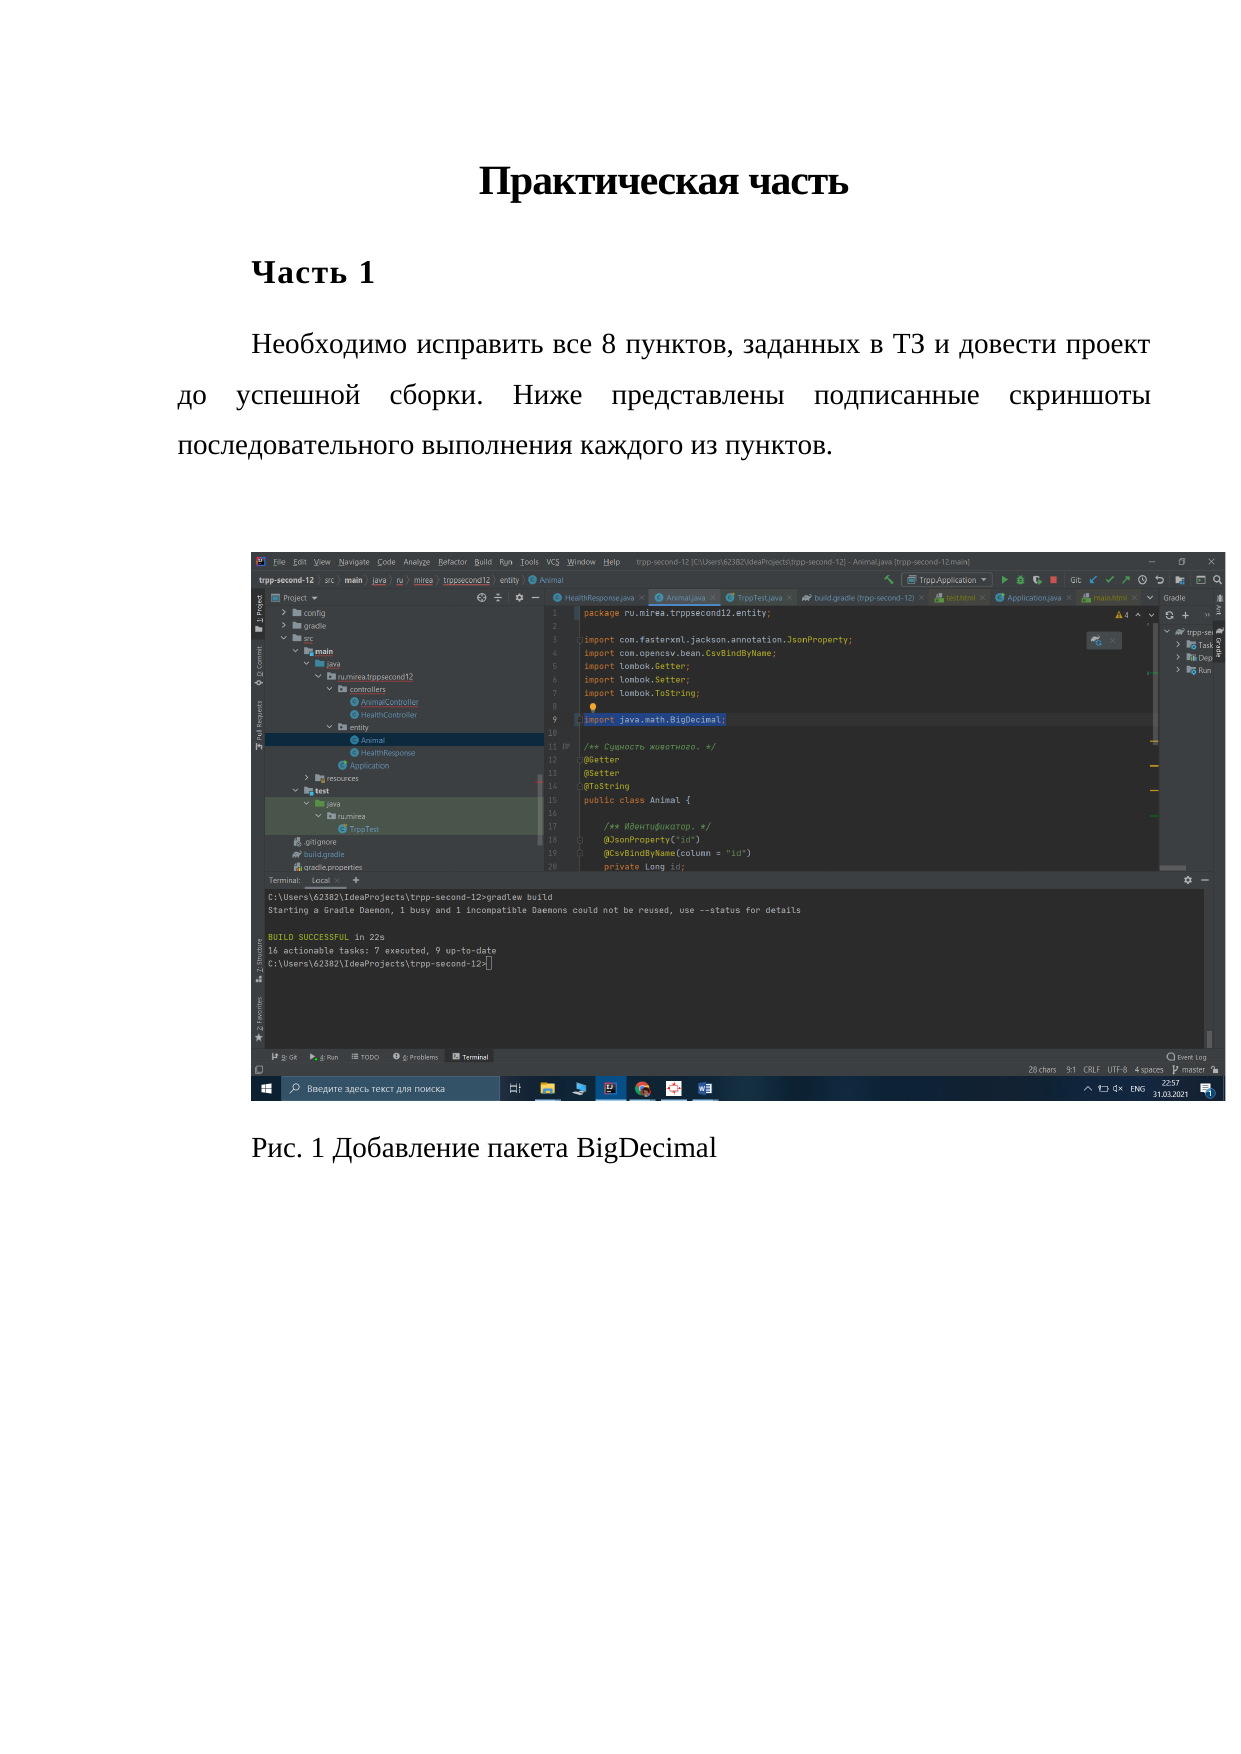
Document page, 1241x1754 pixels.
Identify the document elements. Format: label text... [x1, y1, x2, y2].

title Практическая часть [177, 156, 1152, 203]
subtitle Часть 1 [177, 252, 1152, 291]
text Рис. 1 Добавление пакета BigDecimal [177, 1130, 1152, 1164]
picture [251, 552, 1226, 1101]
text Необходимо исправить все 8 пунктов, заданных в ТЗ и довести проект до успешной сборки. Ниже представлены подписанные скриншоты последовательного выполнения каждого из пунктов. [177, 327, 1152, 461]
